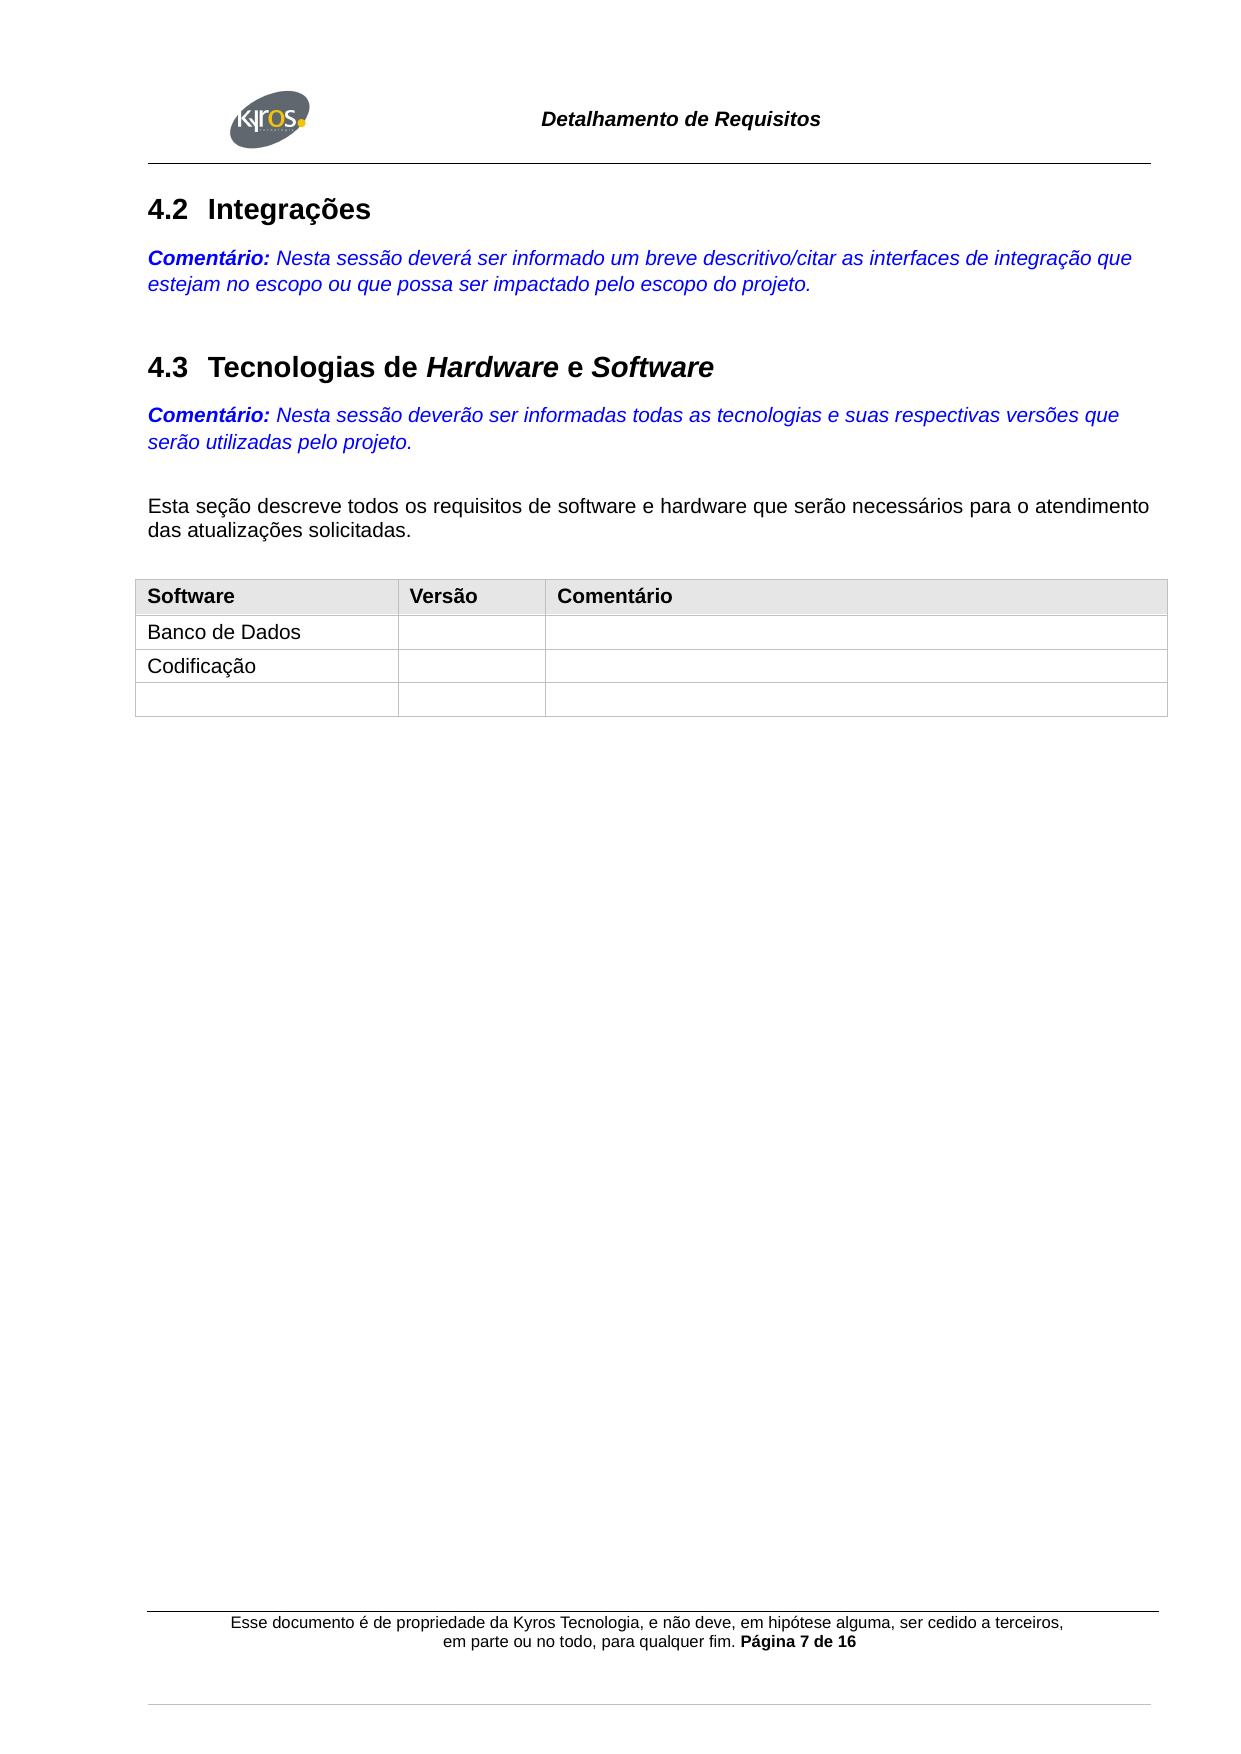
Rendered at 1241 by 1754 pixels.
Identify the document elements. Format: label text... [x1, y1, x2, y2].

text Esta seção descreve todos os requisitos de software e hardware que serão necessários para o atendimento das atualizações solicitadas. [148, 494, 1151, 542]
text Comentário: Nesta sessão deverão ser informadas todas as tecnologias e suas respectivas versões que serão utilizadas pelo projeto. [148, 403, 1151, 454]
table_cell Codificação [136, 650, 398, 682]
table_cell [136, 683, 398, 716]
table_cell [399, 683, 545, 716]
table_cell [399, 650, 545, 682]
table_header Versão [399, 580, 545, 614]
table_cell [546, 616, 1167, 649]
subtitle Tecnologias de Hardware e Software [148, 350, 1151, 383]
table_cell [546, 650, 1167, 682]
text Comentário: Nesta sessão deverá ser informado um breve descritivo/citar as interfaces de integração que estejam no escopo ou que possa ser impactado pelo escopo do projeto. [148, 246, 1151, 296]
table_cell [399, 616, 545, 649]
table_cell [546, 683, 1167, 716]
table_cell Banco de Dados [136, 616, 398, 649]
table_header Comentário [546, 580, 1167, 614]
picture [229, 79, 311, 159]
subtitle Integrações [148, 192, 1151, 226]
table_header Software [136, 580, 398, 614]
